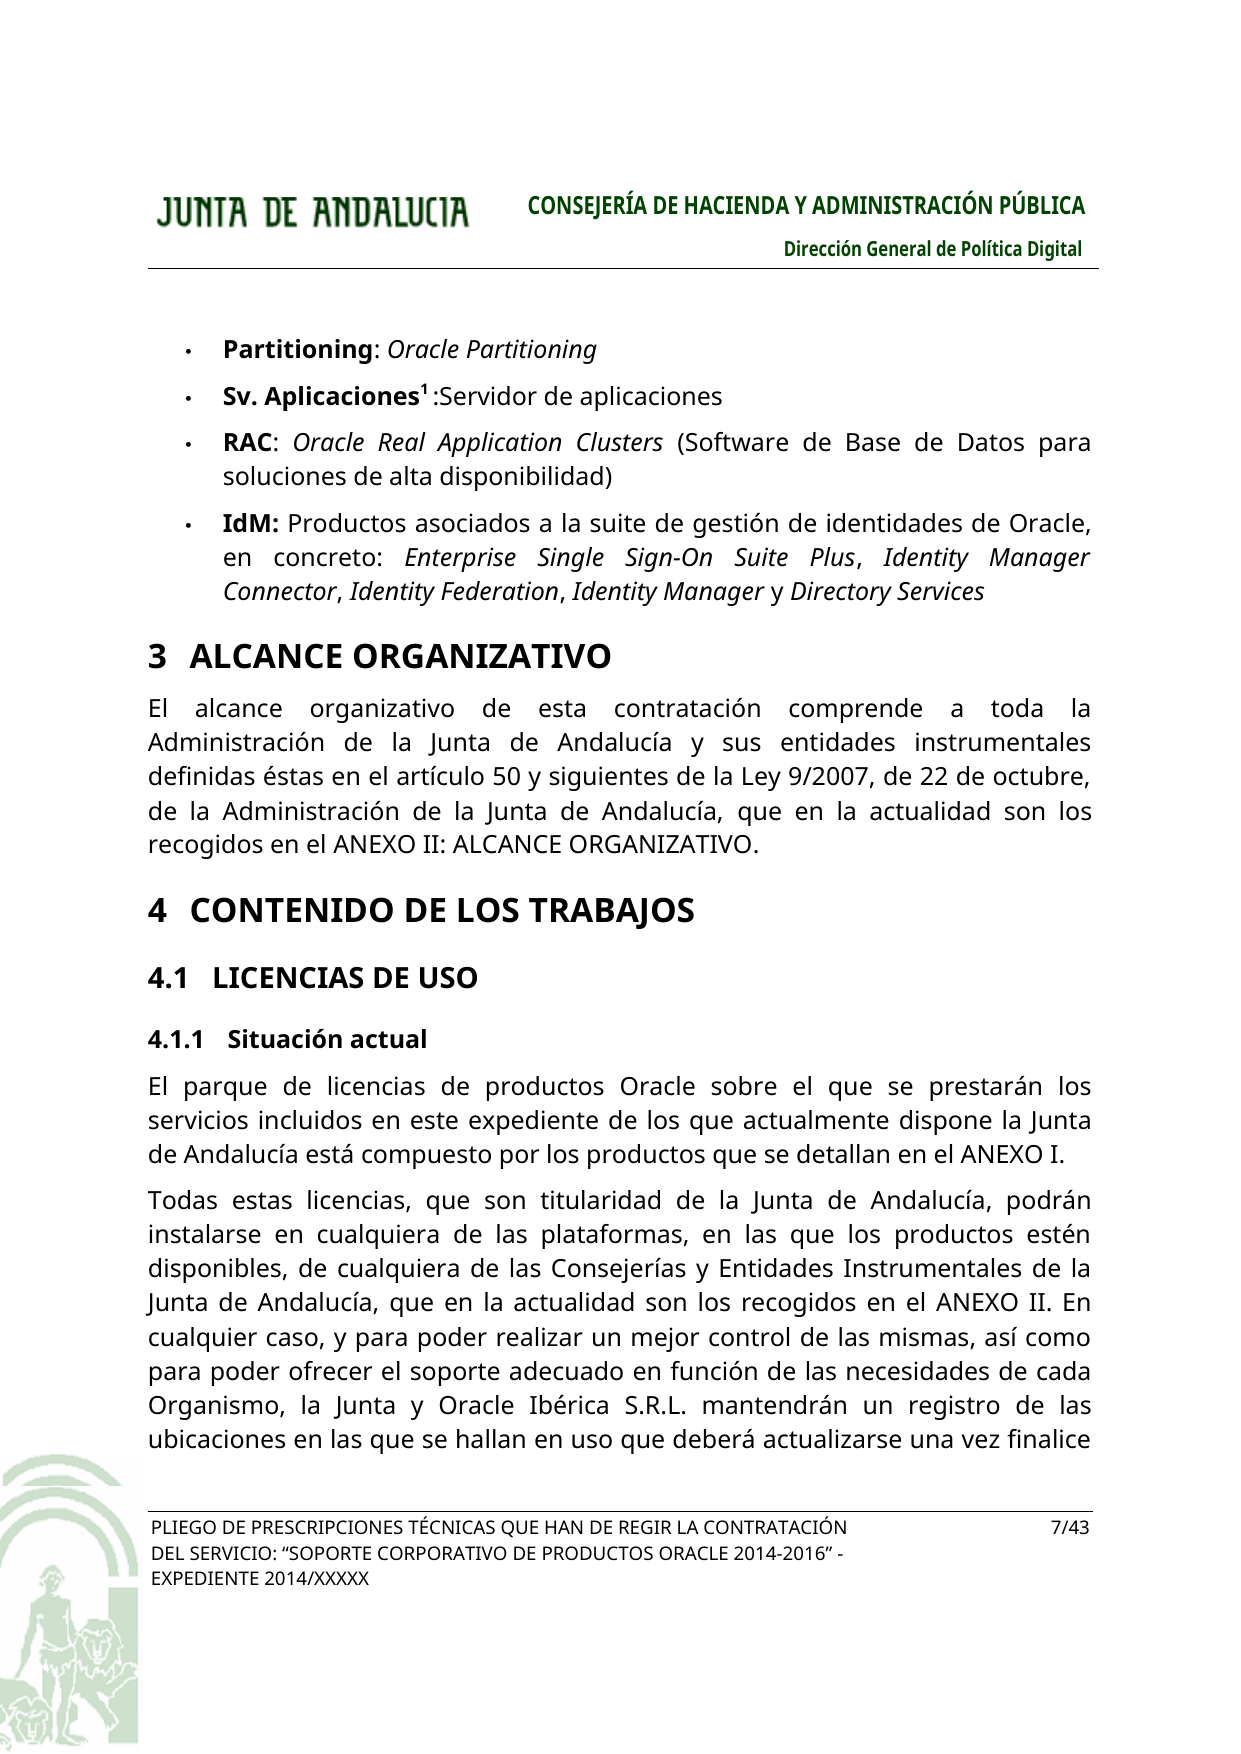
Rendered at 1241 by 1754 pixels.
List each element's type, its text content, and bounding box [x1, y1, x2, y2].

picture [0, 1454, 144, 1754]
list RAC: Oracle Real Application Clusters (Software de Base de Datos para soluciones de alta disponibilidad) [185, 425, 1093, 493]
subtitle ALCANCE ORGANIZATIVO [148, 633, 1093, 678]
subtitle Situación actual [148, 1022, 1093, 1056]
text El alcance organizativo de esta contratación comprende a toda la Administración de la Junta de Andalucía y sus entidades instrumentales definidas éstas en el artículo 50 y siguientes de la Ley 9/2007, de 22 de octubre, de la Administración de la Junta de Andalucía, que en la actualidad son los recogidos en el ANEXO II: ALCANCE ORGANIZATIVO. [148, 691, 1093, 861]
subtitle CONTENIDO DE LOS TRABAJOS [148, 886, 1093, 932]
list Partitioning: Oracle Partitioning [185, 332, 1093, 366]
text Todas estas licencias, que son titularidad de la Junta de Andalucía, podrán instalarse en cualquiera de las plataformas, en las que los productos estén disponibles, de cualquiera de las Consejerías y Entidades Instrumentales de la Junta de Andalucía, que en la actualidad son los recogidos en el ANEXO II. En cualquier caso, y para poder realizar un mejor control de las mismas, así como para poder ofrecer el soporte adecuado en función de las necesidades de cada Organismo, la Junta y Oracle Ibérica S.R.L. mantendrán un registro de las ubicaciones en las que se hallan en uso que deberá actualizarse una vez finalice [148, 1183, 1093, 1455]
list Sv. Aplicaciones1 :Servidor de aplicaciones [185, 378, 1093, 412]
list IdM: Productos asociados a la suite de gestión de identidades de Oracle, en concreto: Enterprise Single Sign-On Suite Plus, Identity Manager Connector, Identity Federation, Identity Manager y Directory Services [185, 506, 1093, 608]
subtitle LICENCIAS DE USO [148, 957, 1093, 997]
picture [156, 197, 471, 229]
text El parque de licencias de productos Oracle sobre el que se prestarán los servicios incluidos en este expediente de los que actualmente dispone la Junta de Andalucía está compuesto por los productos que se detallan en el ANEXO I. [148, 1068, 1093, 1170]
